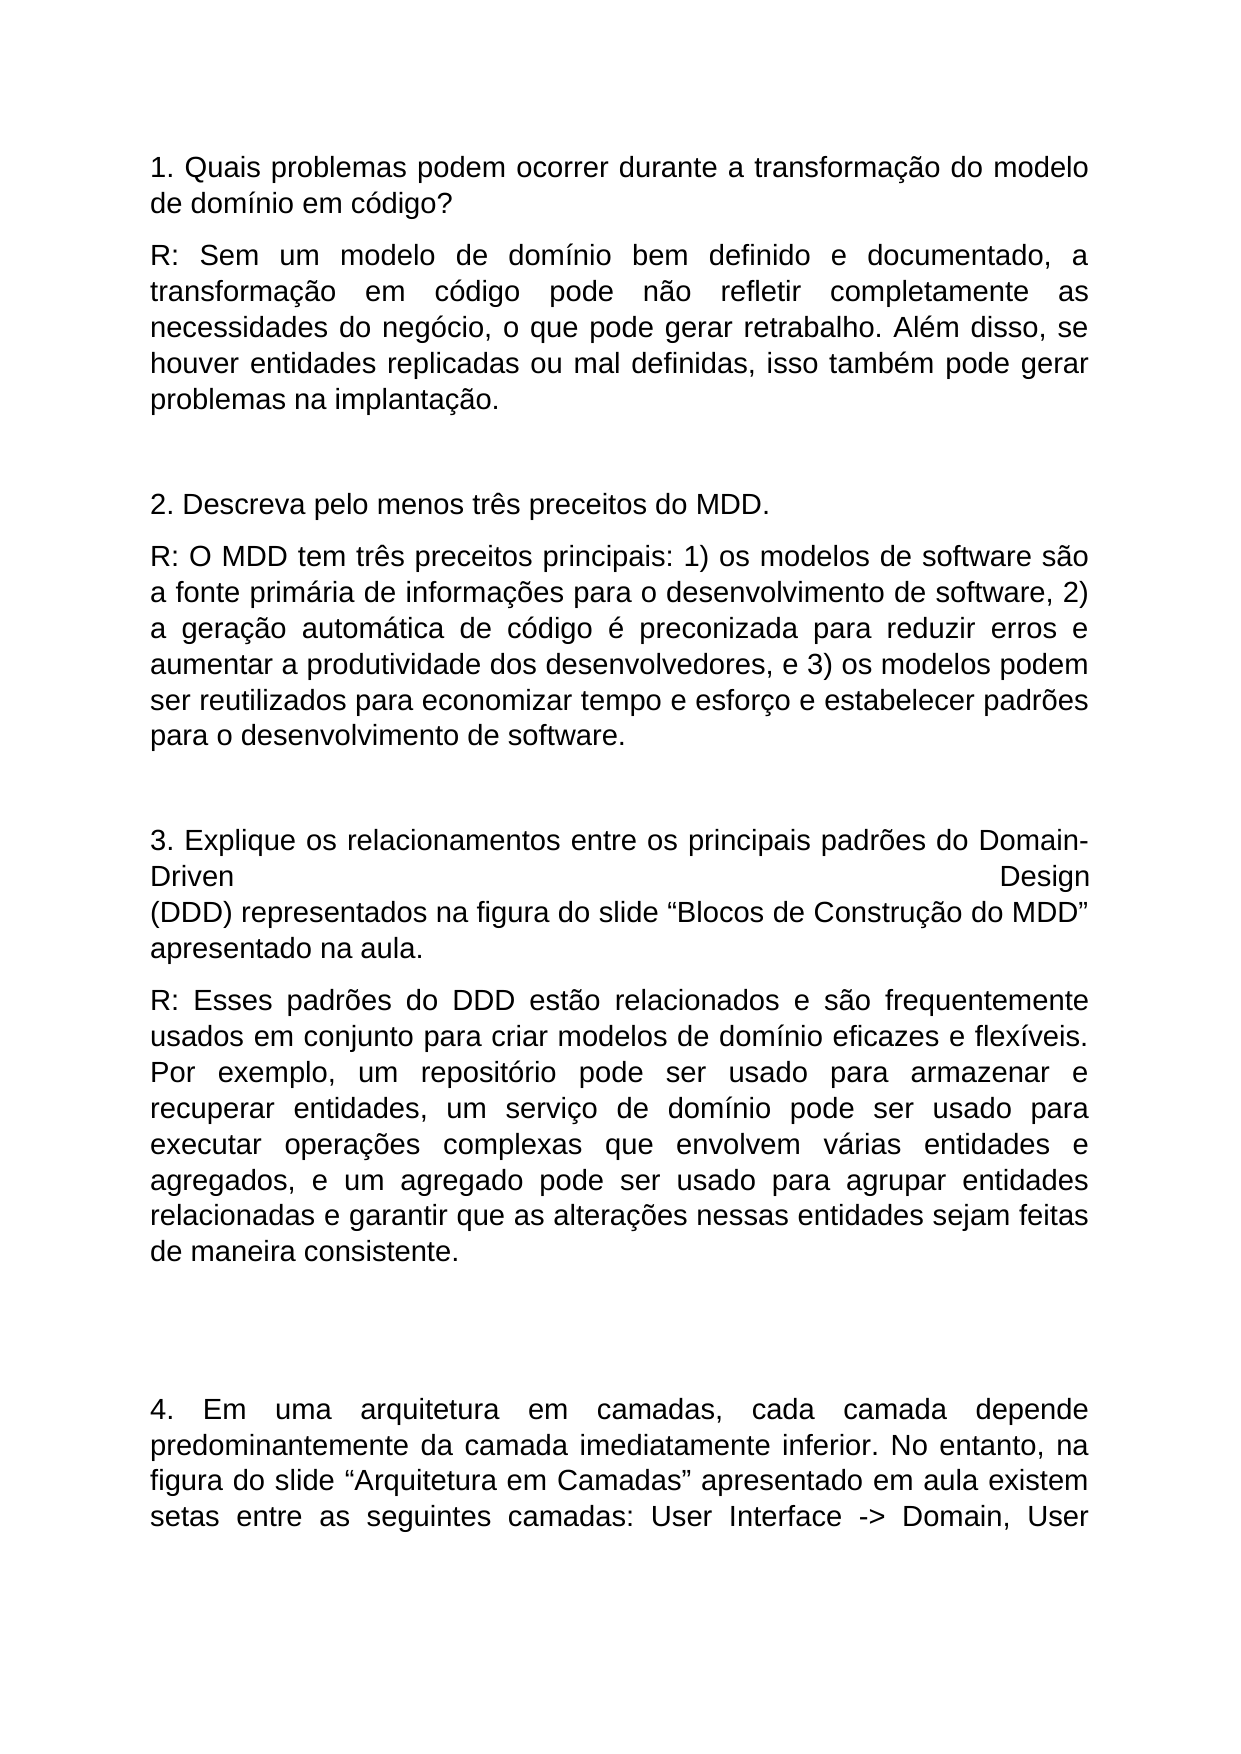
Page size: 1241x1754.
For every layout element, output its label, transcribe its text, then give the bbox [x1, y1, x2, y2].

text R: Sem um modelo de domínio bem definido e documentado, a transformação em código pode não refletir completamente as necessidades do negócio, o que pode gerar retrabalho. Além disso, se houver entidades replicadas ou mal definidas, isso também pode gerar problemas na implantação. [150, 238, 1090, 415]
text R: O MDD tem três preceitos principais: 1) os modelos de software são a fonte primária de informações para o desenvolvimento de software, 2) a geração automática de código é preconizada para reduzir erros e aumentar a produtividade dos desenvolvedores, e 3) os modelos podem ser reutilizados para economizar tempo e esforço e estabelecer padrões para o desenvolvimento de software. [150, 539, 1090, 752]
text R: Esses padrões do DDD estão relacionados e são frequentemente usados em conjunto para criar modelos de domínio eficazes e flexíveis. Por exemplo, um repositório pode ser usado para armazenar e recuperar entidades, um serviço de domínio pode ser usado para executar operações complexas que envolvem várias entidades e agregados, e um agregado pode ser usado para agrupar entidades relacionadas e garantir que as alterações nessas entidades sejam feitas de maneira consistente. [150, 983, 1090, 1268]
text 3. Explique os relacionamentos entre os principais padrões do Domain-Driven Design (DDD) representados na figura do slide “Blocos de Construção do MDD” apresentado na aula. [150, 823, 1090, 964]
text 2. Descreva pelo menos três preceitos do MDD. [150, 487, 1090, 520]
text 4. Em uma arquitetura em camadas, cada camada depende predominantemente da camada imediatamente inferior. No entanto, na figura do slide “Arquitetura em Camadas” apresentado em aula existem setas entre as seguintes camadas: User Interface -> Domain, User [150, 1392, 1090, 1533]
text 1. Quais problemas podem ocorrer durante a transformação do modelo de domínio em código? [150, 150, 1090, 219]
